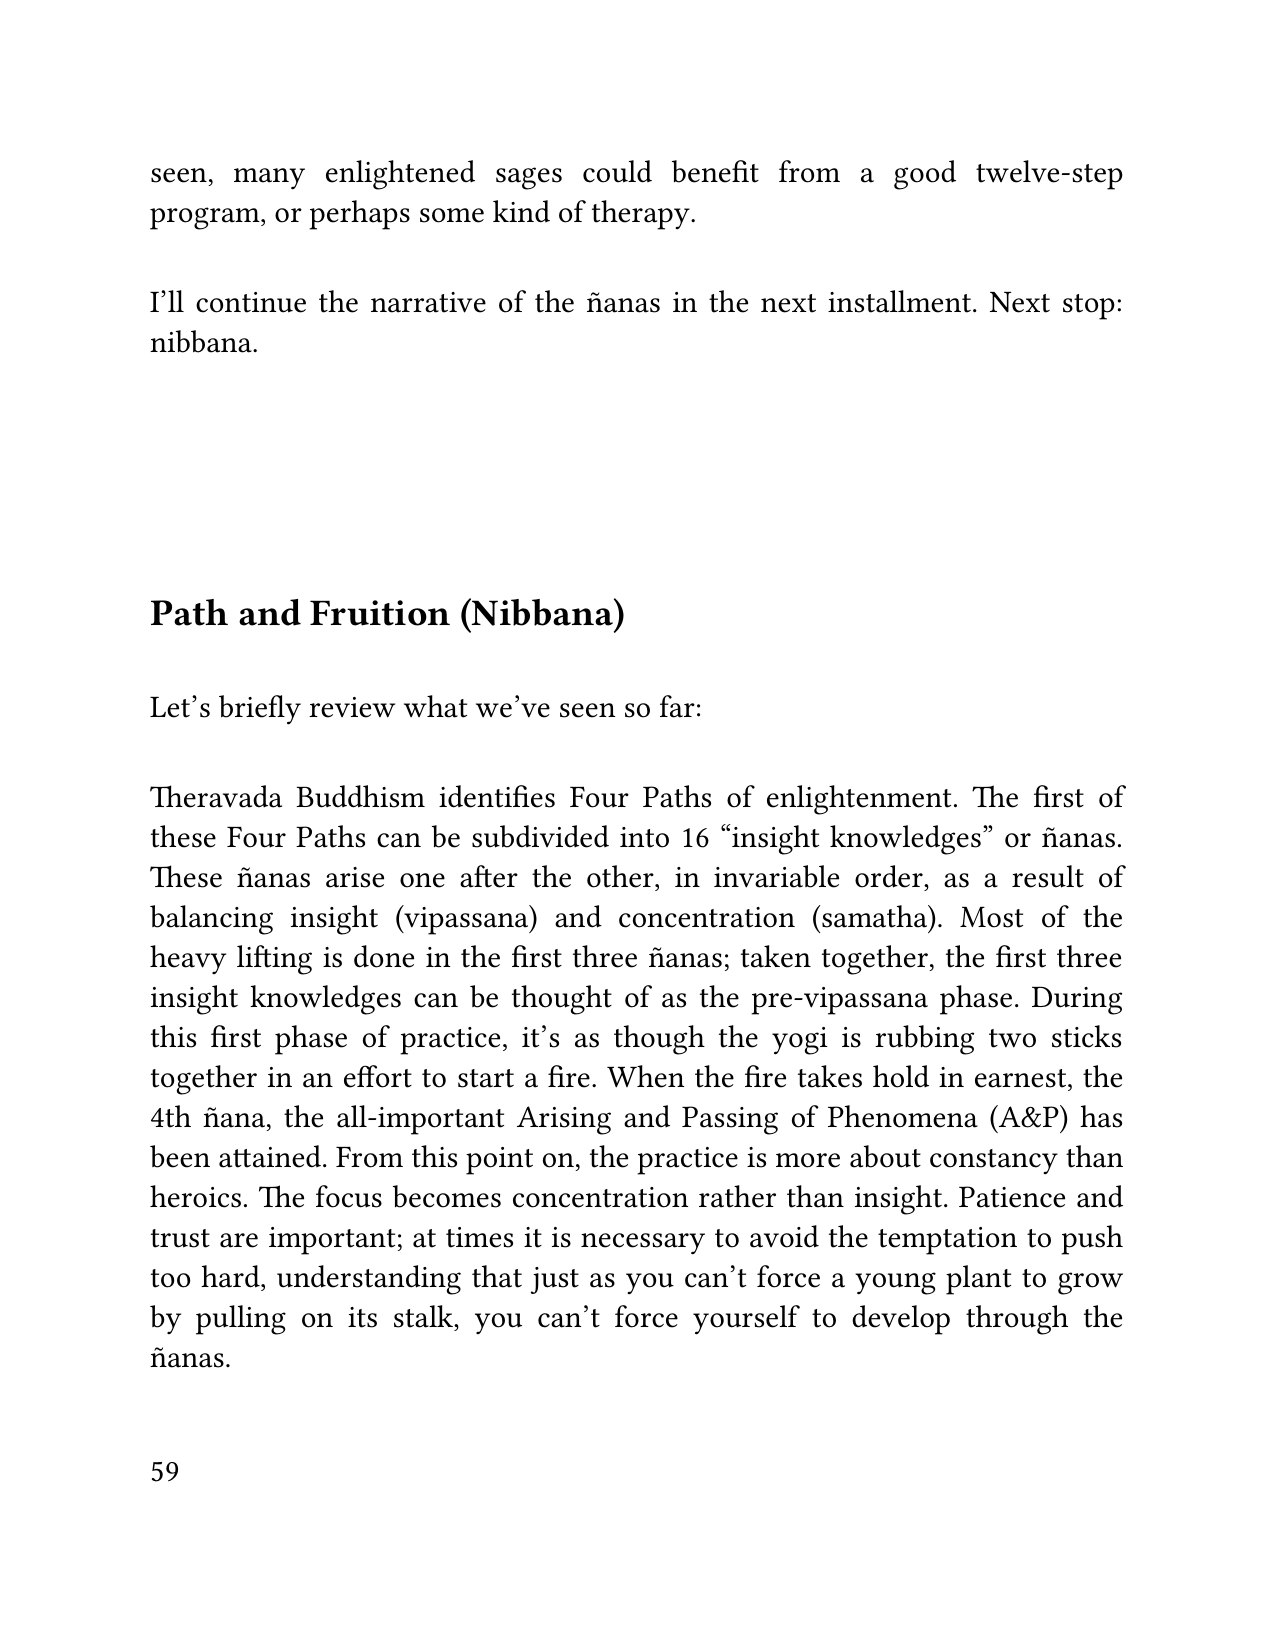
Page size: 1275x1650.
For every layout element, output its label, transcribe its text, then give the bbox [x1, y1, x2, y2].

text Theravada Buddhism identifies Four Paths of enlightenment. The first of these Four Paths can be subdivided into 16 “insight knowledges” or ñanas. These ñanas arise one after the other, in invariable order, as a result of balancing insight (vipassana) and concentration (samatha). Most of the heavy lifting is done in the first three ñanas; taken together, the first three insight knowledges can be thought of as the pre-vipassana phase. During this first phase of practice, it’s as though the yogi is rubbing two sticks together in an effort to start a fire. When the fire takes hold in earnest, the 4th ñana, the all-important Arising and Passing of Phenomena (A&P) has been attained. From this point on, the practice is more about constancy than heroics. The focus becomes concentration rather than insight. Patience and trust are important; at times it is necessary to avoid the temptation to push too hard, understanding that just as you can’t force a young plant to grow by pulling on its stalk, you can’t force yourself to develop through the ñanas. [150, 775, 1125, 1375]
text I’ll continue the narrative of the ñanas in the next installment. Next stop: nibbana. [150, 280, 1125, 360]
text seen, many enlightened sages could benefit from a good twelve-step program, or perhaps some kind of therapy. [150, 150, 1125, 230]
subtitle Path and Fruition (Nibbana) [150, 590, 1125, 635]
text Let’s briefly review what we’ve seen so far: [150, 685, 1125, 725]
